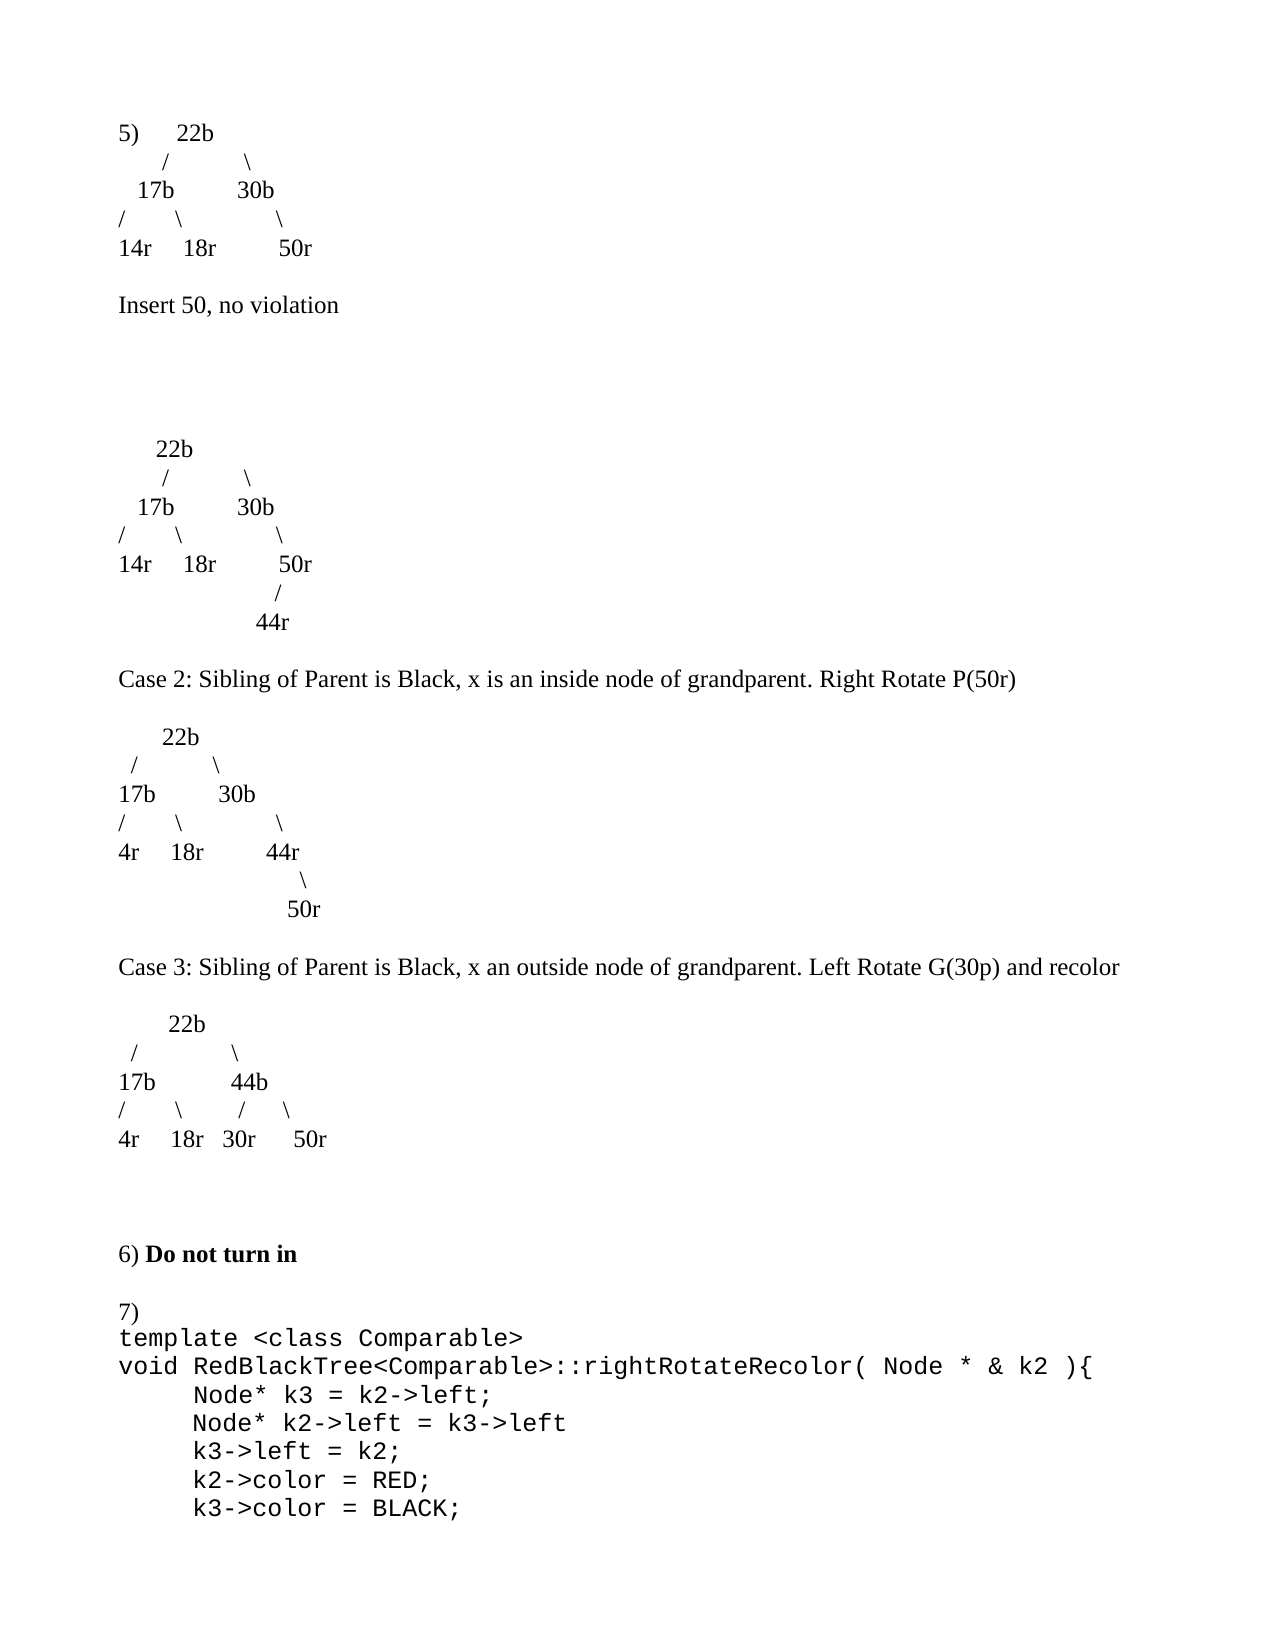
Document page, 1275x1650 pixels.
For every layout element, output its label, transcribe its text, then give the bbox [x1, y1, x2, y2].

text 7) [118, 1297, 1157, 1326]
text 14r 18r 50r [118, 549, 1157, 578]
text / \ \ [118, 808, 1157, 837]
text / \ [118, 147, 1157, 176]
text / \ [118, 1038, 1157, 1067]
text Case 3: Sibling of Parent is Black, x an outside node of grandparent. Left Rotate G(30p) and recolor [118, 952, 1157, 981]
text 17b 30b [118, 779, 1157, 808]
text 4r 18r 30r 50r [118, 1124, 1157, 1153]
text k3->color = BLACK; [118, 1496, 1157, 1524]
text / \ [118, 463, 1157, 492]
text 50r [118, 894, 1157, 923]
text Case 2: Sibling of Parent is Black, x is an inside node of grandparent. Right Rotate P(50r) [118, 664, 1157, 693]
text 14r 18r 50r [118, 233, 1157, 262]
text Node* k3 = k2->left; [118, 1382, 1157, 1411]
text 17b 30b [118, 176, 1157, 204]
text 6) Do not turn in [118, 1239, 1157, 1268]
text / \ \ [118, 204, 1157, 233]
text / \ / \ [118, 1096, 1157, 1124]
text 4r 18r 44r [118, 837, 1157, 866]
text 17b 44b [118, 1067, 1157, 1096]
text k3->left = k2; [118, 1439, 1157, 1467]
text 5) 22b [118, 118, 1157, 147]
text Insert 50, no violation [118, 291, 1157, 319]
text template <class Comparable> [118, 1326, 1157, 1354]
text Node* k2->left = k3->left [118, 1411, 1157, 1439]
text void RedBlackTree<Comparable>::rightRotateRecolor( Node * & k2 ){ [118, 1354, 1157, 1382]
text 22b [118, 434, 1157, 463]
text \ [118, 866, 1157, 894]
text 22b [118, 1009, 1157, 1038]
text 22b [118, 722, 1157, 751]
text / \ [118, 751, 1157, 779]
text / \ \ [118, 521, 1157, 549]
text / [118, 578, 1157, 607]
text k2->color = RED; [118, 1467, 1157, 1496]
text 17b 30b [118, 492, 1157, 521]
text 44r [118, 607, 1157, 636]
